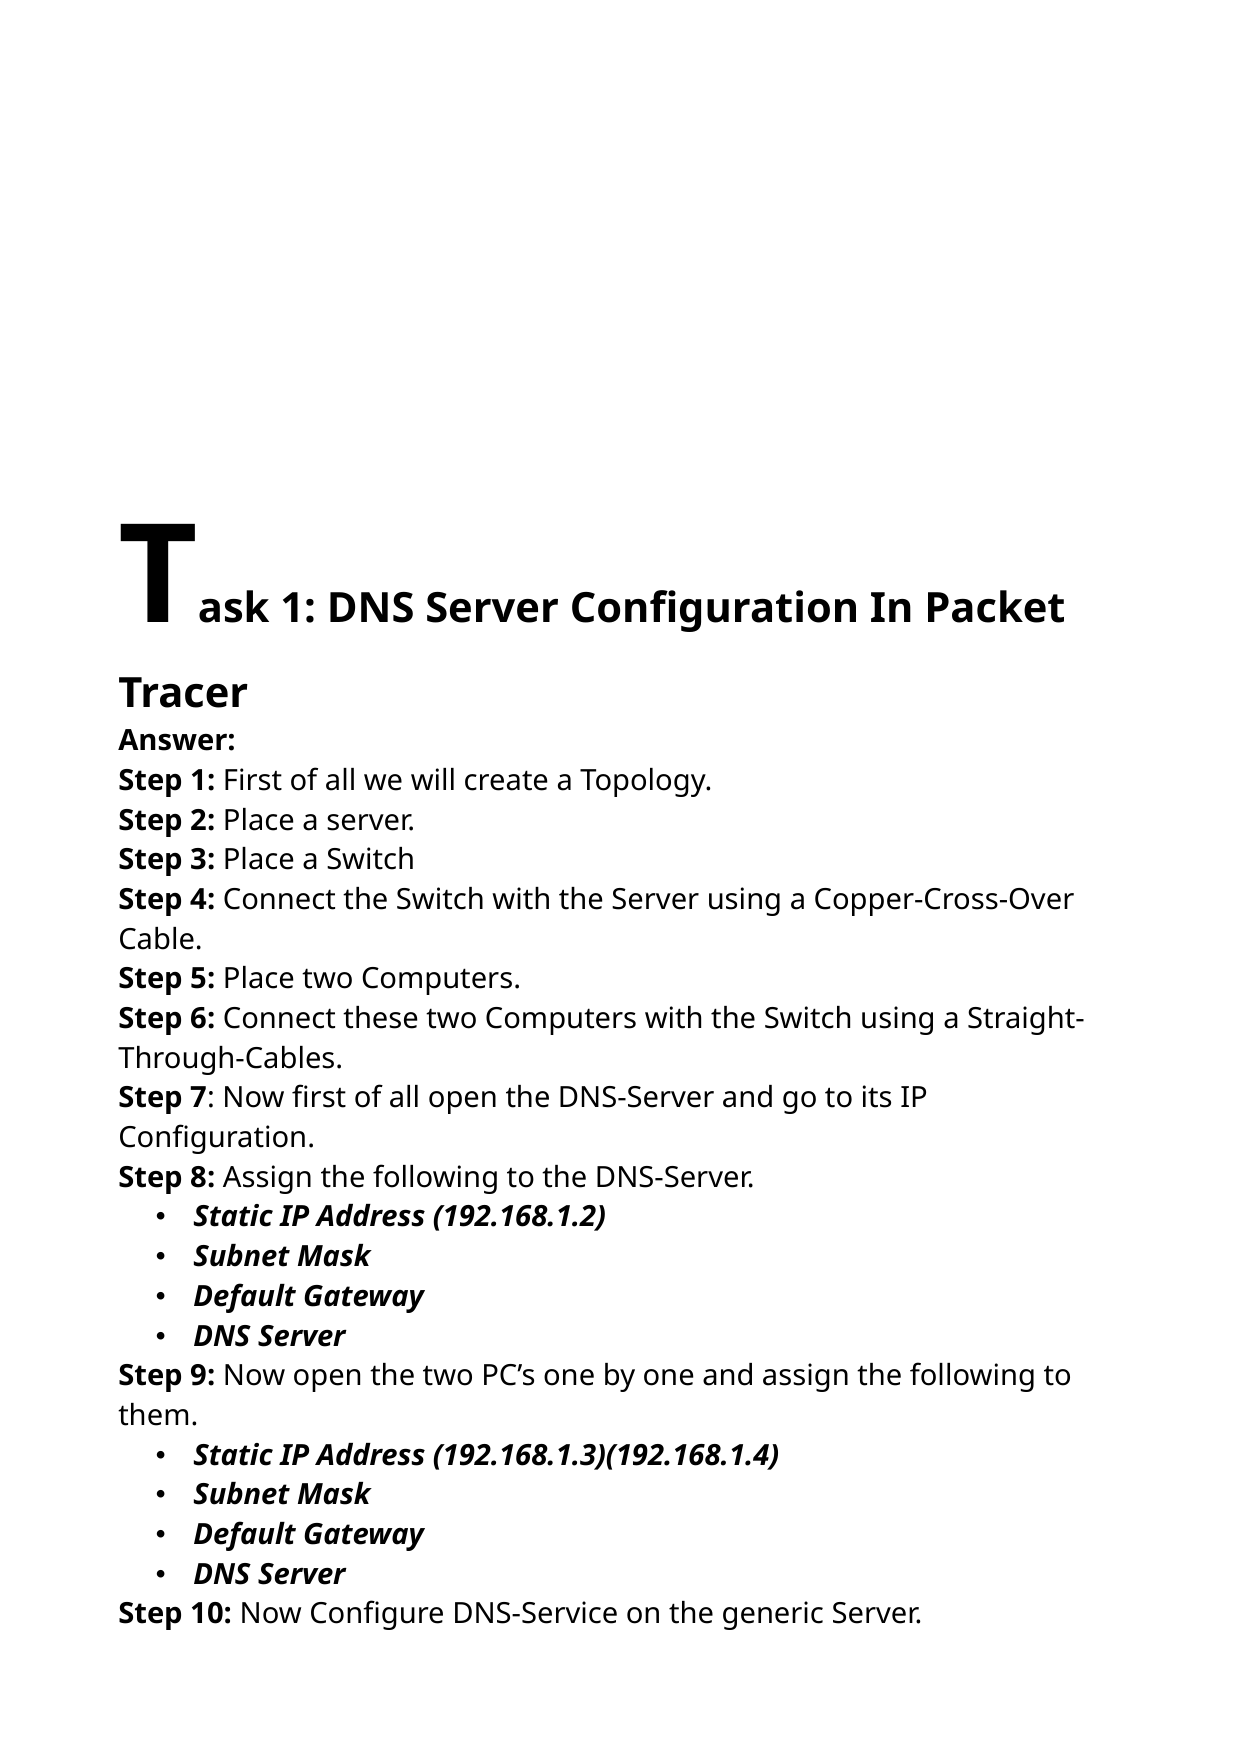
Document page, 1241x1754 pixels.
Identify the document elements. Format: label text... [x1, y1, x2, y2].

list Default Gateway [156, 1513, 1122, 1553]
text Answer: [118, 719, 1122, 759]
list Static IP Address (192.168.1.2) [156, 1196, 1122, 1235]
text Step 4: Connect the Switch with the Server using a Copper-Cross-Over Cable. [118, 878, 1122, 958]
text Step 3: Place a Switch [118, 838, 1122, 878]
list Static IP Address (192.168.1.3)(192.168.1.4) [156, 1434, 1122, 1473]
text Step 9: Now open the two PC’s one by one and assign the following to them. [118, 1354, 1122, 1434]
list DNS Server [156, 1553, 1122, 1593]
text Step 8: Assign the following to the DNS-Server. [118, 1156, 1122, 1196]
list Subnet Mask [156, 1235, 1122, 1275]
list Default Gateway [156, 1275, 1122, 1315]
text Step 7: Now first of all open the DNS-Server and go to its IP Configuration. [118, 1077, 1122, 1156]
text Step 5: Place two Computers. [118, 958, 1122, 997]
text Step 1: First of all we will create a Topology. [118, 759, 1122, 799]
text Step 2: Place a server. [118, 799, 1122, 838]
text Step 10: Now Configure DNS-Service on the generic Server. [118, 1593, 1122, 1632]
text Task 1: DNS Server Configuration In Packet Tracer [118, 475, 1122, 719]
list DNS Server [156, 1315, 1122, 1354]
text Step 6: Connect these two Computers with the Switch using a Straight-Through-Cables. [118, 997, 1122, 1077]
list Subnet Mask [156, 1473, 1122, 1513]
